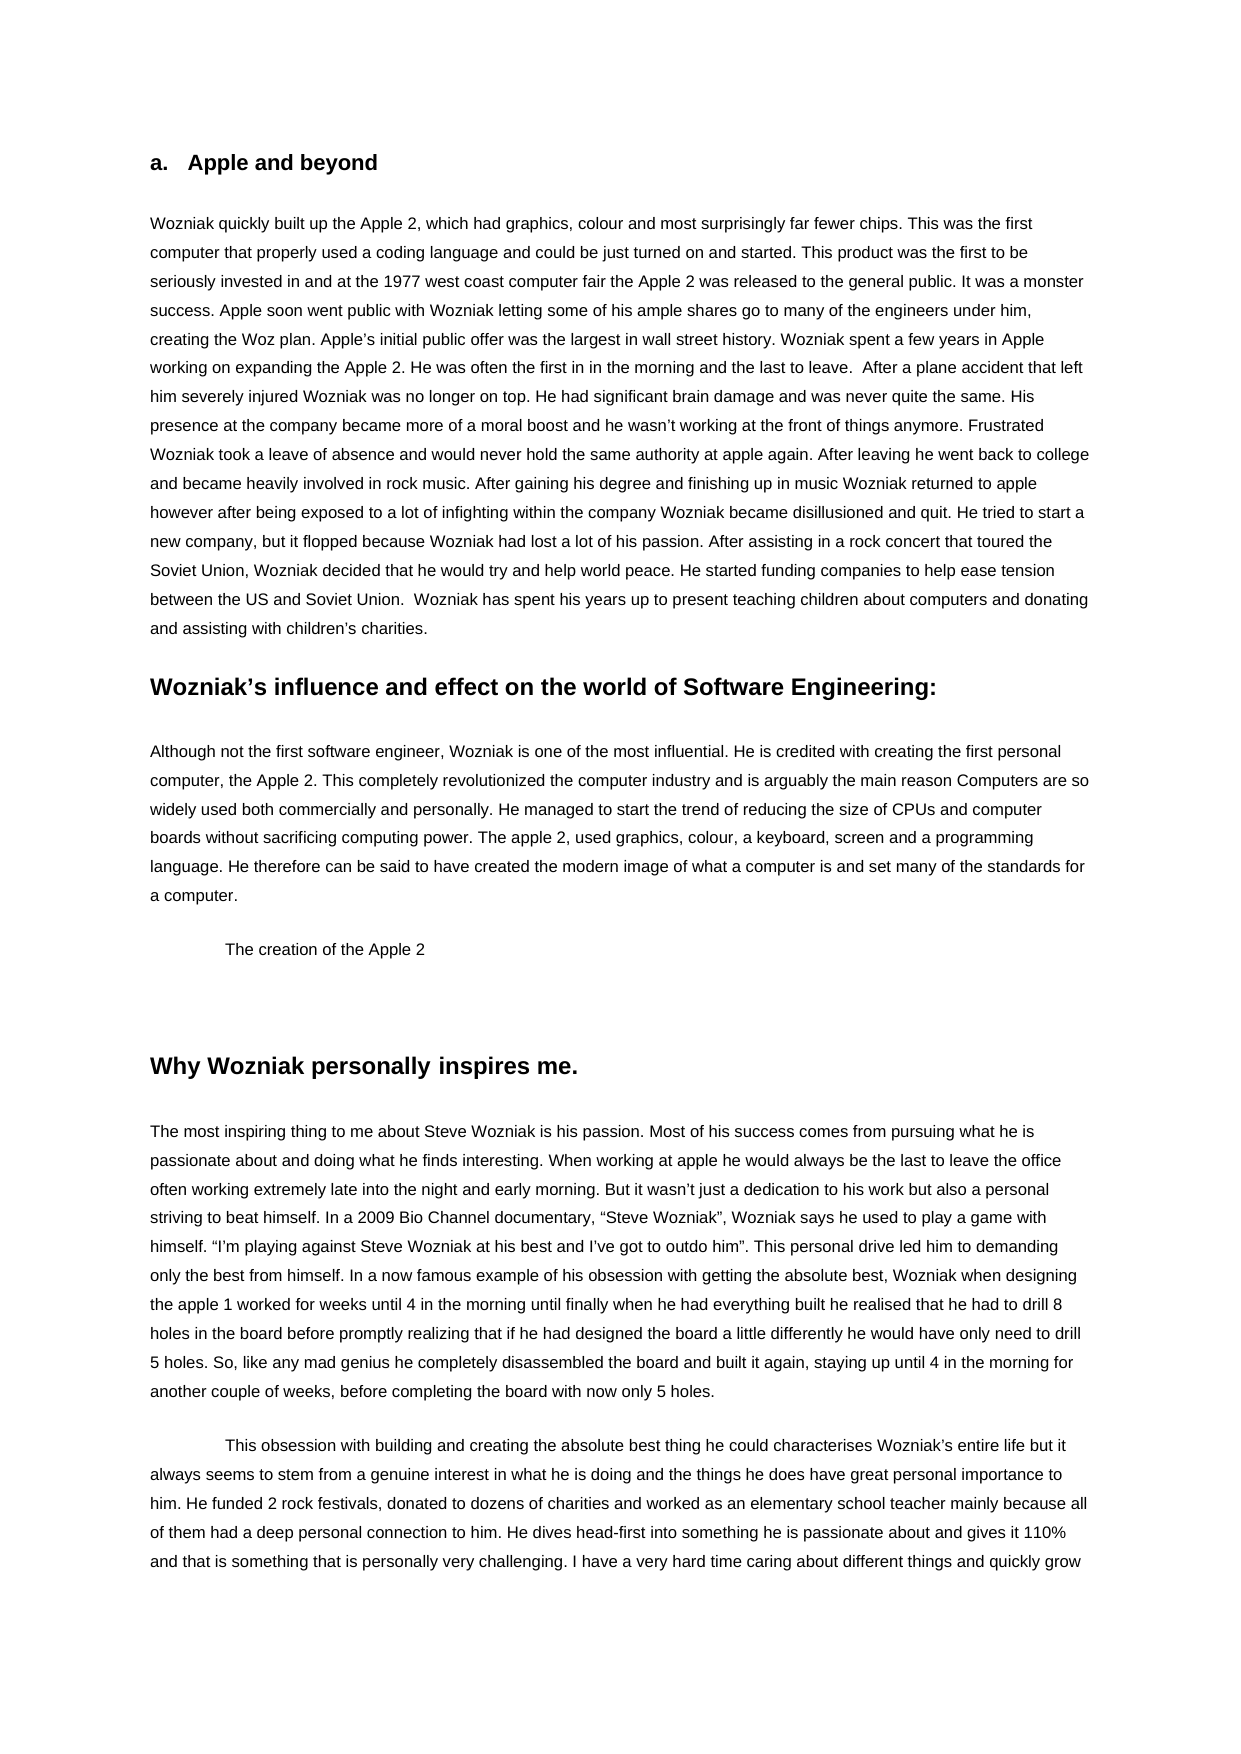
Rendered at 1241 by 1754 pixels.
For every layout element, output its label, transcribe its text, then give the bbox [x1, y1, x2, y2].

text This obsession with building and creating the absolute best thing he could characterises Wozniak’s entire life but it always seems to stem from a genuine interest in what he is doing and the things he does have great personal importance to him. He funded 2 rock festivals, donated to dozens of charities and worked as an elementary school teacher mainly because all of them had a deep personal connection to him. He dives head-first into something he is passionate about and gives it 110% and that is something that is personally very challenging. I have a very hard time caring about different things and quickly grow [150, 1436, 1090, 1581]
text The creation of the Apple 2 [150, 940, 1090, 969]
text Why Wozniak personally inspires me. [150, 1048, 1090, 1096]
text The most inspiring thing to me about Steve Wozniak is his passion. Most of his success comes from pursuing what he is passionate about and doing what he finds interesting. When working at apple he would always be the last to leave the office often working extremely late into the night and early morning. But it wasn’t just a dedication to his work but also a personal striving to beat himself. In a 2009 Bio Channel documentary, “Steve Wozniak”, Wozniak says he used to play a game with himself. “I’m playing against Steve Wozniak at his best and I’ve got to outdo him”. This personal drive led him to demanding only the best from himself. In a now famous example of his obsession with getting the absolute best, Wozniak when designing the apple 1 worked for weeks until 4 in the morning until finally when he had everything built he realised that he had to drill 8 holes in the board before promptly realizing that if he had designed the board a little differently he would have only need to drill 5 holes. So, like any mad genius he completely disassembled the board and built it again, staying up until 4 in the morning for another couple of weeks, before completing the board with now only 5 holes. [150, 1122, 1090, 1411]
text Wozniak quickly built up the Apple 2, which had graphics, colour and most surprisingly far fewer chips. This was the first computer that properly used a coding language and could be just turned on and started. This product was the first to be seriously invested in and at the 1977 west coast computer fair the Apple 2 was released to the general public. It was a monster success. Apple soon went public with Wozniak letting some of his ample shares go to many of the engineers under him, creating the Woz plan. Apple’s initial public offer was the largest in wall street history. Wozniak spent a few years in Apple working on expanding the Apple 2. He was often the first in in the morning and the last to leave. After a plane accident that left him severely injured Wozniak was no longer on top. He had significant brain damage and was never quite the same. His presence at the company became more of a moral boost and he wasn’t working at the front of things anymore. Frustrated Wozniak took a leave of absence and would never hold the same authority at apple again. After leaving he went back to college and became heavily involved in rock music. After gaining his degree and finishing up in music Wozniak returned to apple however after being exposed to a lot of infighting within the company Wozniak became disillusioned and quit. He tried to start a new company, but it flopped because Wozniak had lost a lot of his passion. After assisting in a rock concert that toured the Soviet Union, Wozniak decided that he would try and help world peace. He started funding companies to help ease tension between the US and Soviet Union. Wozniak has spent his years up to present teaching children about computers and donating and assisting with children’s charities. [150, 214, 1090, 648]
list Apple and beyond [150, 150, 1090, 188]
text Although not the first software engineer, Wozniak is one of the most influential. He is credited with creating the first personal computer, the Apple 2. This completely revolutionized the computer industry and is arguably the main reason Computers are so widely used both commercially and personally. He managed to start the trend of reducing the size of CPUs and computer boards without sacrificing computing power. The apple 2, used graphics, colour, a keyboard, screen and a programming language. He therefore can be said to have created the modern image of what a computer is and set many of the standards for a computer. [150, 742, 1090, 915]
text Wozniak’s influence and effect on the world of Software Engineering: [150, 673, 1090, 716]
